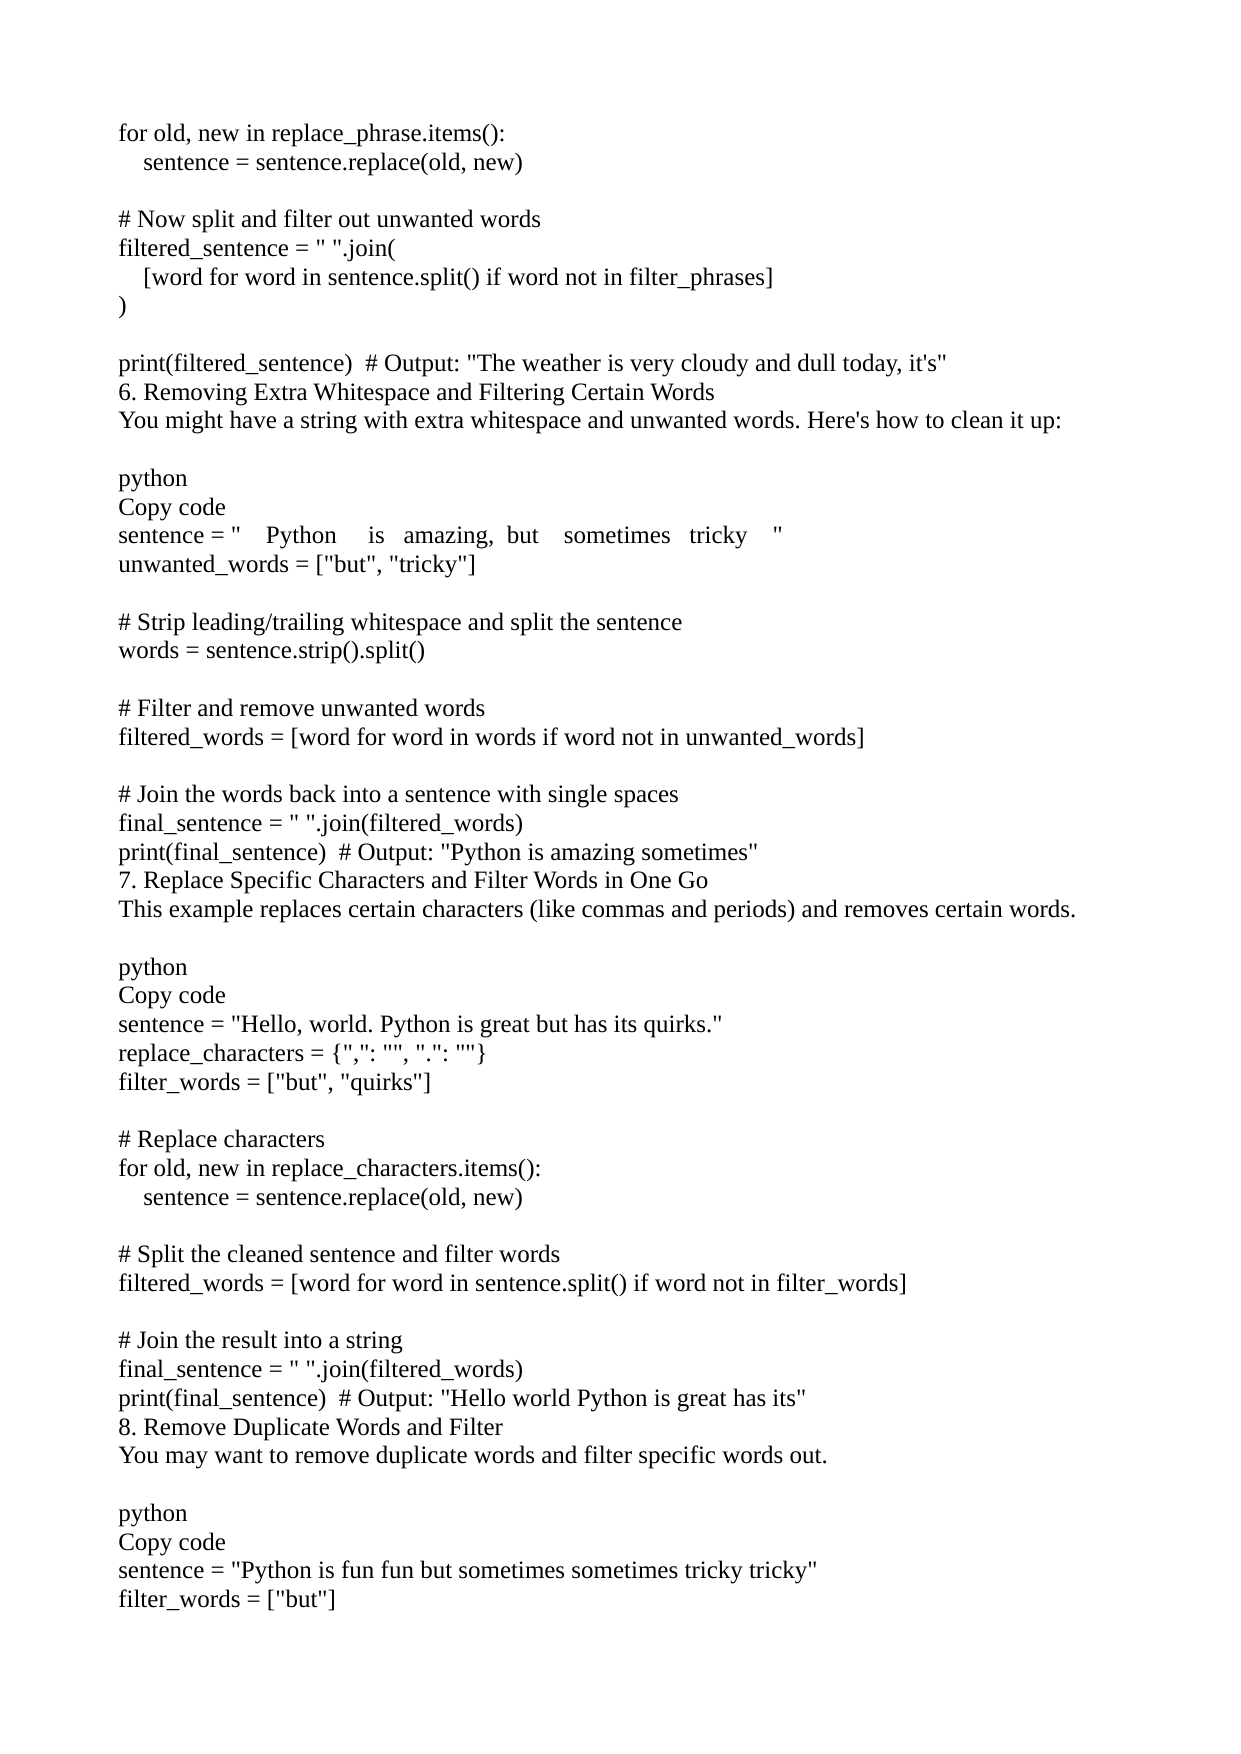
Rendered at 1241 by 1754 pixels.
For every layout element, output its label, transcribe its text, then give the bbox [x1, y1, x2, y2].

text This example replaces certain characters (like commas and periods) and removes certain words. [118, 894, 1122, 923]
text Copy code [118, 981, 1122, 1009]
text [word for word in sentence.split() if word not in filter_phrases] [118, 262, 1122, 291]
text filtered_sentence = " ".join( [118, 233, 1122, 262]
text # Replace characters [118, 1124, 1122, 1153]
text filtered_words = [word for word in words if word not in unwanted_words] [118, 722, 1122, 751]
text final_sentence = " ".join(filtered_words) [118, 808, 1122, 837]
text sentence = "Python is fun fun but sometimes sometimes tricky tricky" [118, 1556, 1122, 1584]
text 8. Remove Duplicate Words and Filter [118, 1412, 1122, 1441]
text sentence = sentence.replace(old, new) [118, 147, 1122, 176]
text print(final_sentence) # Output: "Hello world Python is great has its" [118, 1383, 1122, 1412]
text sentence = "Hello, world. Python is great but has its quirks." [118, 1009, 1122, 1038]
text You may want to remove duplicate words and filter specific words out. [118, 1441, 1122, 1469]
text filtered_words = [word for word in sentence.split() if word not in filter_words] [118, 1268, 1122, 1297]
text sentence = " Python is amazing, but sometimes tricky " [118, 521, 1122, 549]
text 7. Replace Specific Characters and Filter Words in One Go [118, 866, 1122, 894]
text # Now split and filter out unwanted words [118, 204, 1122, 233]
text print(filtered_sentence) # Output: "The weather is very cloudy and dull today, it's" [118, 348, 1122, 377]
text 6. Removing Extra Whitespace and Filtering Certain Words [118, 377, 1122, 406]
text You might have a string with extra whitespace and unwanted words. Here's how to clean it up: [118, 406, 1122, 434]
text # Join the result into a string [118, 1326, 1122, 1354]
text python [118, 1498, 1122, 1527]
text # Join the words back into a sentence with single spaces [118, 779, 1122, 808]
text filter_words = ["but", "quirks"] [118, 1067, 1122, 1096]
text python [118, 952, 1122, 981]
text # Split the cleaned sentence and filter words [118, 1239, 1122, 1268]
text print(final_sentence) # Output: "Python is amazing sometimes" [118, 837, 1122, 866]
text sentence = sentence.replace(old, new) [118, 1182, 1122, 1211]
text replace_characters = {",": "", ".": ""} [118, 1038, 1122, 1067]
text # Filter and remove unwanted words [118, 693, 1122, 722]
text final_sentence = " ".join(filtered_words) [118, 1354, 1122, 1383]
text ) [118, 291, 1122, 319]
text # Strip leading/trailing whitespace and split the sentence [118, 607, 1122, 636]
text filter_words = ["but"] [118, 1584, 1122, 1613]
text Copy code [118, 492, 1122, 521]
text Copy code [118, 1527, 1122, 1556]
text for old, new in replace_phrase.items(): [118, 118, 1122, 147]
text python [118, 463, 1122, 492]
text for old, new in replace_characters.items(): [118, 1153, 1122, 1182]
text unwanted_words = ["but", "tricky"] [118, 549, 1122, 578]
text words = sentence.strip().split() [118, 636, 1122, 664]
